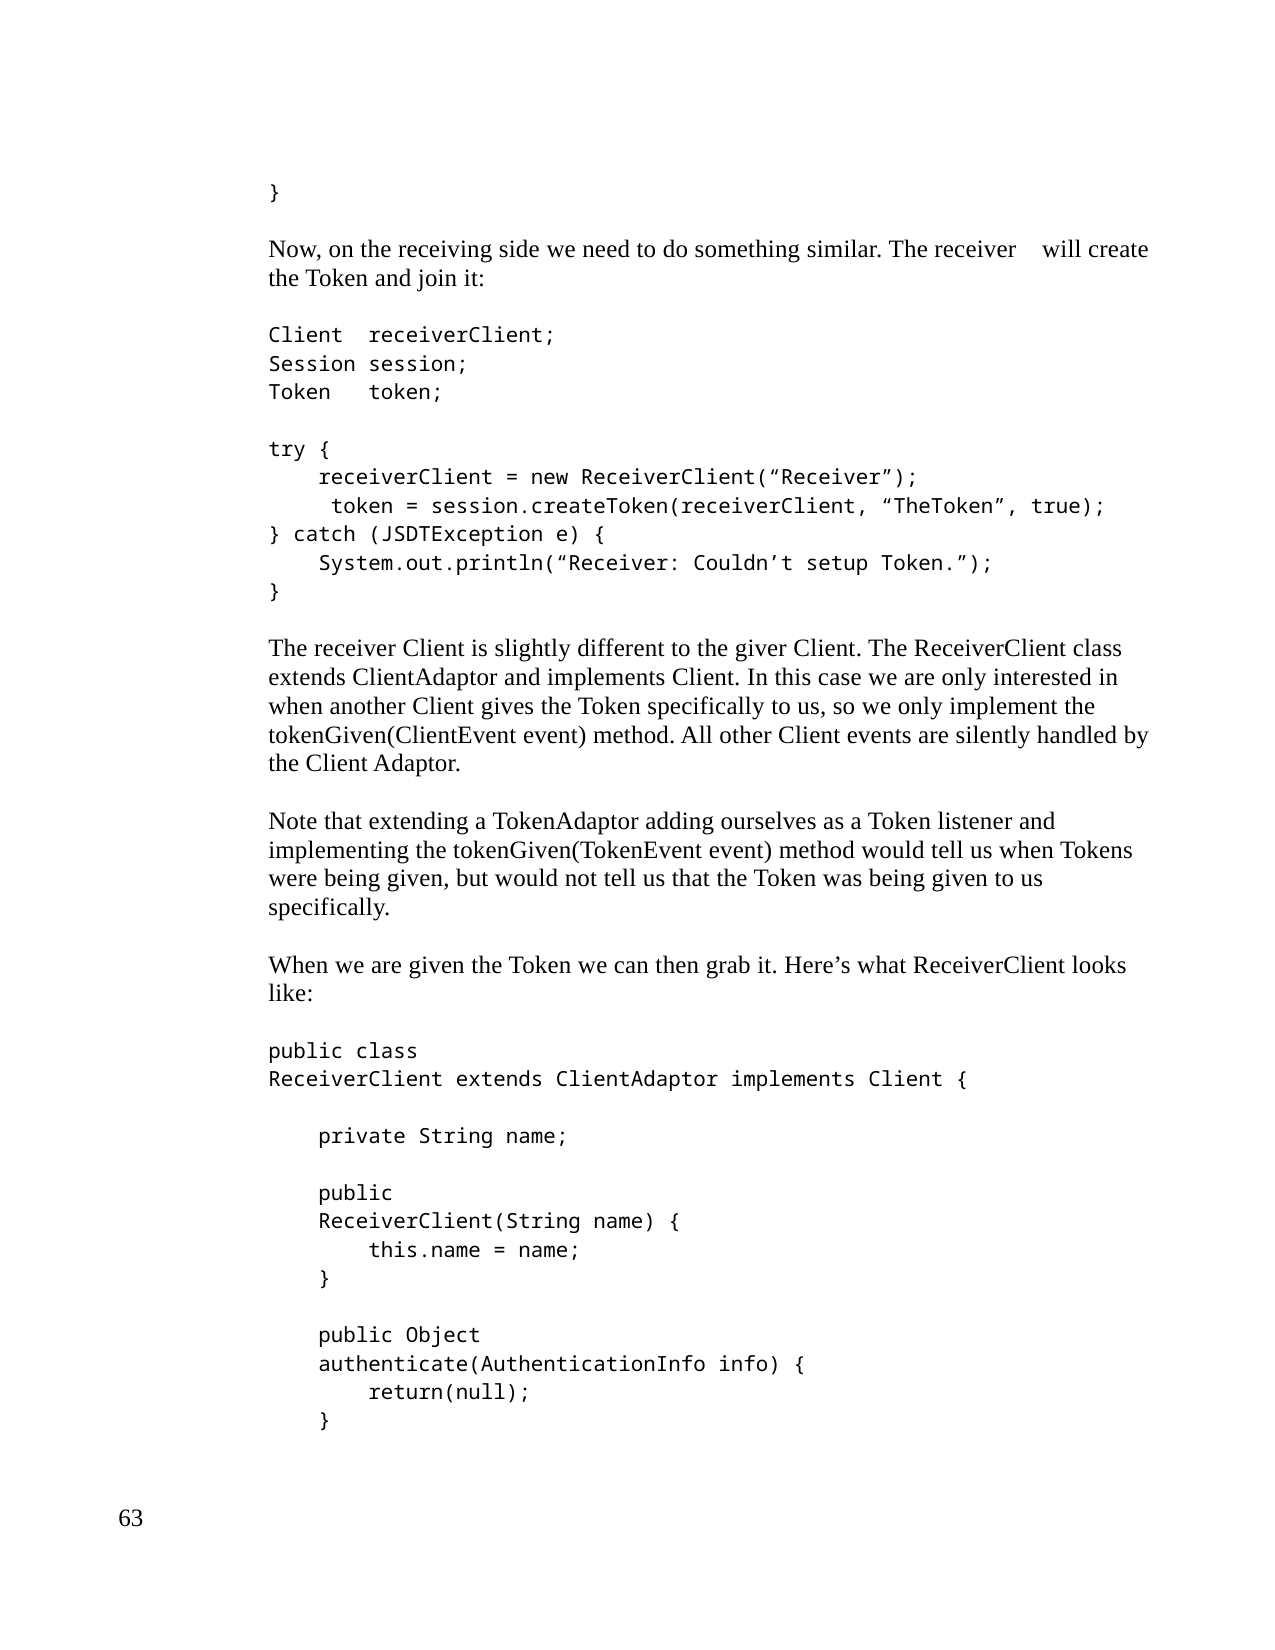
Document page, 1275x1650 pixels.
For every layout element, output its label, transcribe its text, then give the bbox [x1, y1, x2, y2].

text Now, on the receiving side we need to do something similar. The receiver will create the Token and join it: [268, 234, 1157, 292]
text } catch (JSDTException e) { [268, 519, 1157, 548]
text When we are given the Token we can then grab it. Here’s what ReceiverClient looks like: [268, 950, 1157, 1007]
text public Object [268, 1320, 1157, 1349]
text try { [268, 434, 1157, 462]
text } [268, 1263, 1157, 1292]
text return(null); [268, 1377, 1157, 1406]
text Session session; [268, 349, 1157, 377]
text private String name; [268, 1121, 1157, 1150]
text } [268, 177, 1157, 205]
text public class [268, 1036, 1157, 1064]
text The receiver Client is slightly different to the giver Client. The ReceiverClient class extends ClientAdaptor and implements Client. In this case we are only interested in when another Client gives the Token specifically to us, so we only implement the tokenGiven(ClientEvent event) method. All other Client events are silently handled by the Client Adaptor. [268, 633, 1157, 777]
text receiverClient = new ReceiverClient(“Receiver”); [268, 462, 1157, 491]
text ReceiverClient(String name) { [268, 1207, 1157, 1235]
text ReceiverClient extends ClientAdaptor implements Client { [268, 1064, 1157, 1093]
text Client receiverClient; [268, 320, 1157, 349]
text Note that extending a TokenAdaptor adding ourselves as a Token listener and implementing the tokenGiven(TokenEvent event) method would tell us when Tokens were being given, but would not tell us that the Token was being given to us specifically. [268, 806, 1157, 921]
text } [268, 576, 1157, 605]
text System.out.println(“Receiver: Couldn’t setup Token.”); [268, 548, 1157, 576]
text public [268, 1178, 1157, 1207]
text } [268, 1406, 1157, 1434]
text authenticate(AuthenticationInfo info) { [268, 1349, 1157, 1377]
text token = session.createToken(receiverClient, “TheToken”, true); [268, 491, 1157, 519]
text this.name = name; [268, 1235, 1157, 1263]
text Token token; [268, 377, 1157, 406]
